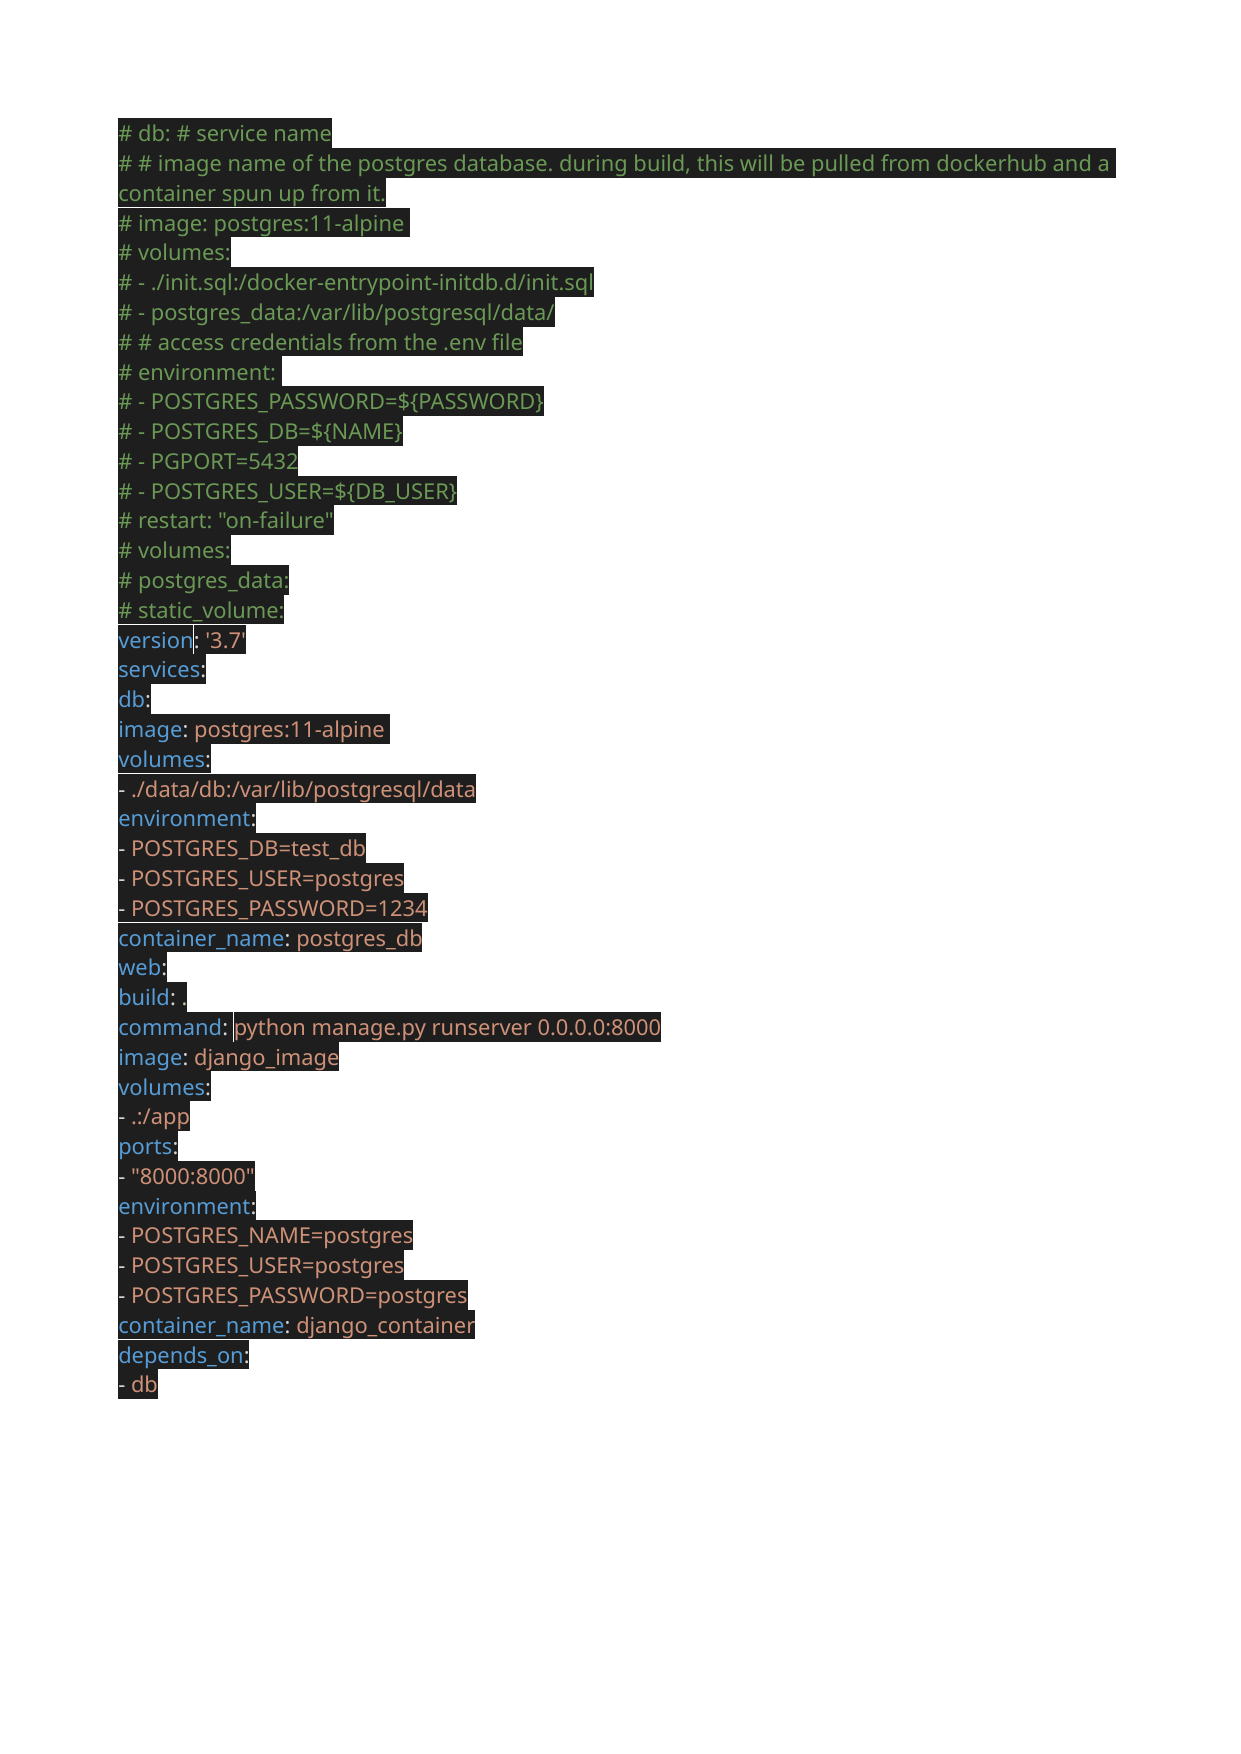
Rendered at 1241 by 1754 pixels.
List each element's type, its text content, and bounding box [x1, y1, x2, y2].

text - POSTGRES_PASSWORD=1234 [118, 893, 1122, 922]
text volumes: [118, 744, 1122, 773]
text web: [118, 952, 1122, 982]
text image: django_image [118, 1042, 1122, 1071]
text # - POSTGRES_USER=${DB_USER} [118, 476, 1122, 505]
text environment: [118, 1191, 1122, 1220]
text - .:/app [118, 1101, 1122, 1131]
text # restart: "on-failure" [118, 505, 1122, 535]
text - POSTGRES_USER=postgres [118, 863, 1122, 893]
text # volumes: [118, 535, 1122, 565]
text environment: [118, 803, 1122, 833]
text # static_volume: [118, 595, 1122, 624]
text # postgres_data: [118, 565, 1122, 595]
text # # access credentials from the .env file [118, 327, 1122, 356]
text image: postgres:11-alpine [118, 714, 1122, 744]
text # - POSTGRES_PASSWORD=${PASSWORD} [118, 386, 1122, 416]
text # image: postgres:11-alpine [118, 207, 1122, 237]
text - ./data/db:/var/lib/postgresql/data [118, 773, 1122, 803]
text - "8000:8000" [118, 1161, 1122, 1191]
text container_name: django_container [118, 1310, 1122, 1339]
text db: [118, 684, 1122, 714]
text volumes: [118, 1071, 1122, 1101]
text # db: # service name [118, 118, 1122, 148]
text # - postgres_data:/var/lib/postgresql/data/ [118, 297, 1122, 327]
text # environment: [118, 356, 1122, 386]
text - POSTGRES_PASSWORD=postgres [118, 1280, 1122, 1310]
text # - ./init.sql:/docker-entrypoint-initdb.d/init.sql [118, 267, 1122, 297]
text build: . [118, 982, 1122, 1012]
text ports: [118, 1131, 1122, 1161]
text - POSTGRES_USER=postgres [118, 1250, 1122, 1280]
text # - PGPORT=5432 [118, 446, 1122, 476]
text # - POSTGRES_DB=${NAME} [118, 416, 1122, 446]
text command: python manage.py runserver 0.0.0.0:8000 [118, 1012, 1122, 1042]
text services: [118, 654, 1122, 684]
text container_name: postgres_db [118, 922, 1122, 952]
text depends_on: [118, 1339, 1122, 1369]
text # volumes: [118, 237, 1122, 267]
text - POSTGRES_DB=test_db [118, 833, 1122, 863]
text # # image name of the postgres database. during build, this will be pulled from dockerhub and a container spun up from it. [118, 148, 1122, 207]
text - db [118, 1369, 1122, 1399]
text - POSTGRES_NAME=postgres [118, 1220, 1122, 1250]
text version: '3.7' [118, 624, 1122, 654]
